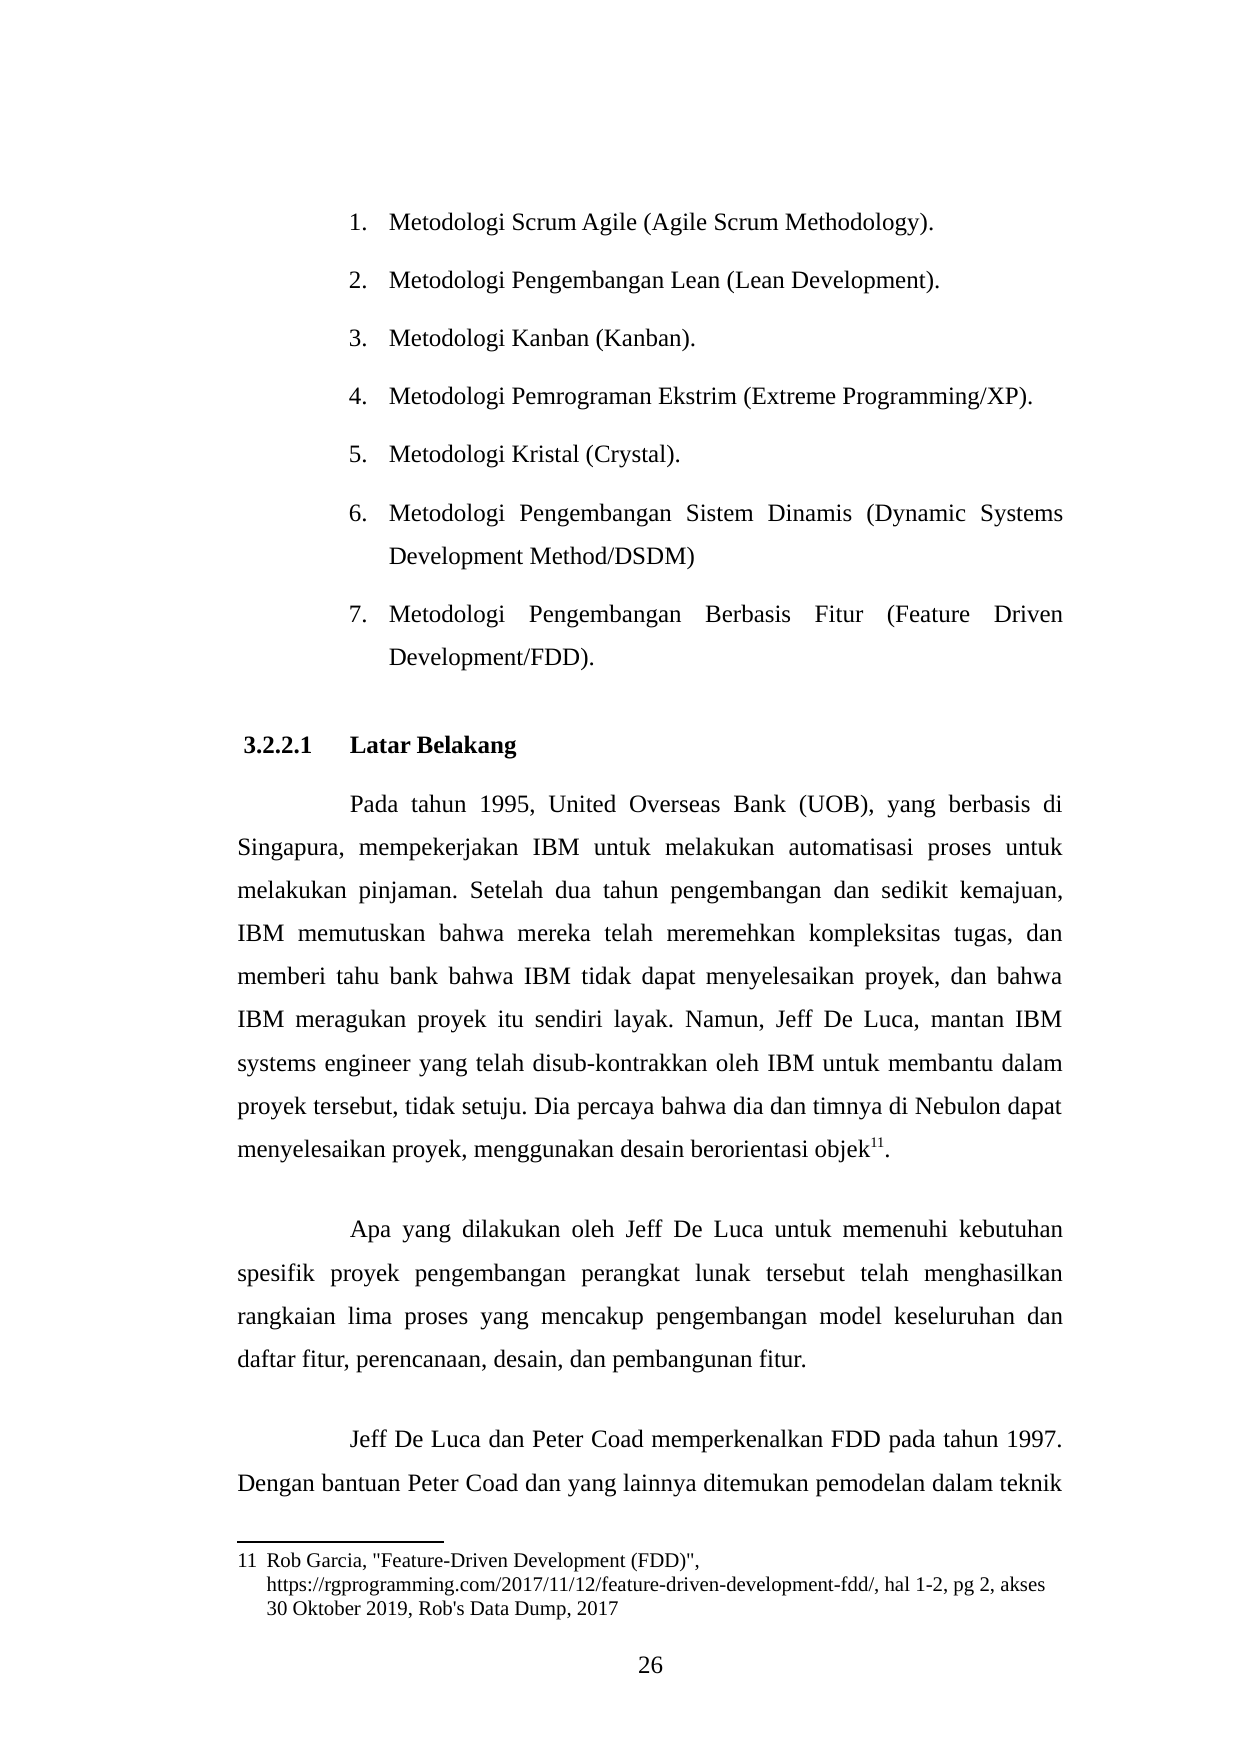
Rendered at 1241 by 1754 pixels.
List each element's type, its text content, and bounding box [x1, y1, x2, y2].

text 5. Metodologi Kristal (Crystal). [349, 439, 1063, 468]
text 3. Metodologi Kanban (Kanban). [349, 323, 1063, 352]
list Metodologi Pengembangan Berbasis Fitur (Feature Driven Development/FDD). [349, 599, 1063, 671]
text 6. Metodologi Pengembangan Sistem Dinamis (Dynamic Systems Development Method/DSDM) [349, 498, 1063, 569]
text 1. Metodologi Scrum Agile (Agile Scrum Methodology). [349, 207, 1063, 236]
list Latar Belakang [237, 730, 1063, 759]
text Pada tahun 1995, United Overseas Bank (UOB), yang berbasis di Singapura, mempekerjakan IBM untuk melakukan automatisasi proses untuk melakukan pinjaman. Setelah dua tahun pengembangan dan sedikit kemajuan, IBM memutuskan bahwa mereka telah meremehkan kompleksitas tugas, dan memberi tahu bank bahwa IBM tidak dapat menyelesaikan proyek, dan bahwa IBM meragukan proyek itu sendiri layak. Namun, Jeff De Luca, mantan IBM systems engineer yang telah disub-kontrakkan oleh IBM untuk membantu dalam proyek tersebut, tidak setuju. Dia percaya bahwa dia dan timnya di Nebulon dapat menyelesaikan proyek, menggunakan desain berorientasi objek. [237, 789, 1063, 1163]
text 4. Metodologi Pemrograman Ekstrim (Extreme Programming/XP). [349, 381, 1063, 410]
text Jeff De Luca dan Peter Coad memperkenalkan FDD pada tahun 1997. Dengan bantuan Peter Coad dan yang lainnya ditemukan pemodelan dalam teknik [237, 1424, 1063, 1496]
text Rob Garcia, "Feature-Driven Development (FDD)", https://rgprogramming.com/2017/11/12/feature-driven-development-fdd/, hal 1-2, pg 2, akses 30 Oktober 2019, Rob's Data Dump, 2017 [237, 1548, 1063, 1620]
text 2. Metodologi Pengembangan Lean (Lean Development). [349, 265, 1063, 294]
text Apa yang dilakukan oleh Jeff De Luca untuk memenuhi kebutuhan spesifik proyek pengembangan perangkat lunak tersebut telah menghasilkan rangkaian lima proses yang mencakup pengembangan model keseluruhan dan daftar fitur, perencanaan, desain, dan pembangunan fitur. [237, 1214, 1063, 1373]
